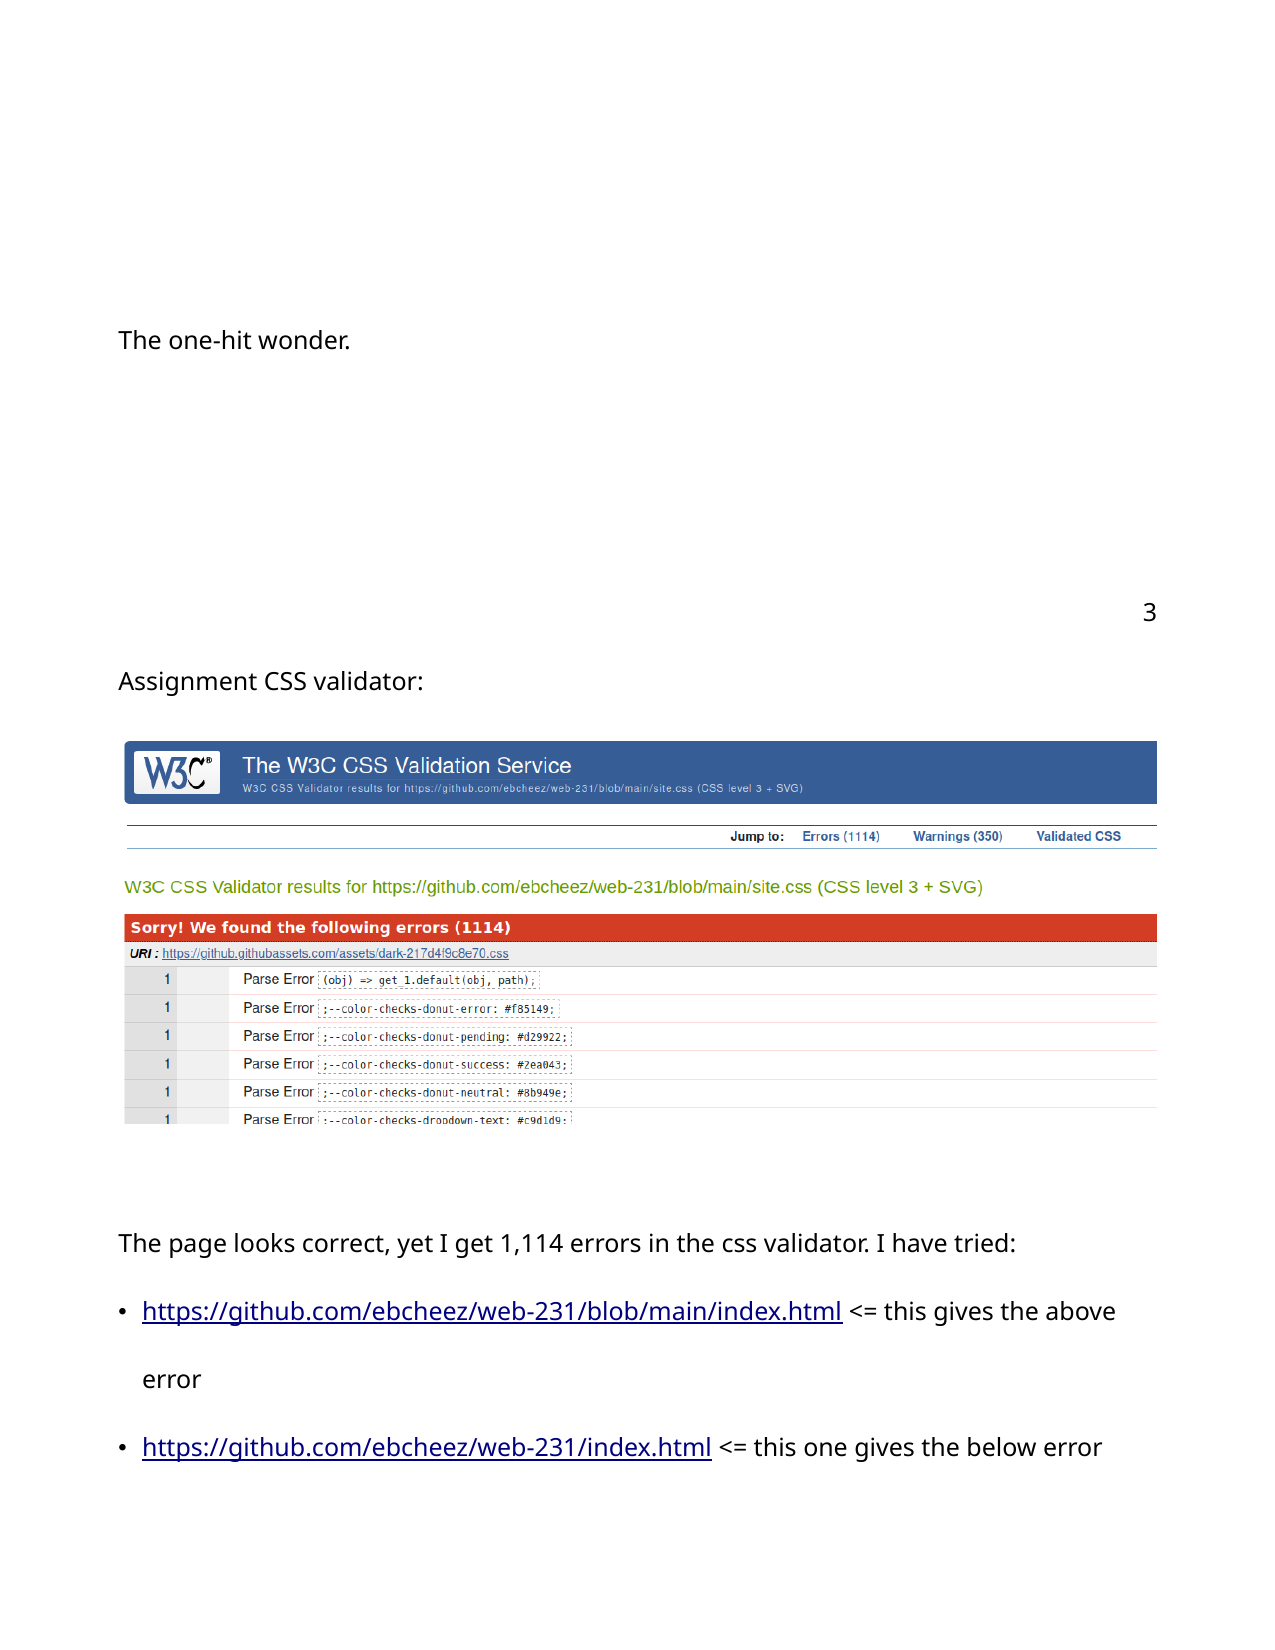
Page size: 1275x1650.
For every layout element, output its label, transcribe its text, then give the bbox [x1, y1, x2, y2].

list https://github.com/ebcheez/web-231/blob/main/index.html <= this gives the above error [118, 1294, 1157, 1396]
text 3 [118, 595, 1157, 629]
list https://github.com/ebcheez/web-231/index.html <= this one gives the below error [118, 1430, 1157, 1464]
text The page looks correct, yet I get 1,114 errors in the css validator. I have tried: [118, 1226, 1157, 1259]
text The one-hit wonder. [118, 322, 1157, 357]
text Assignment CSS validator: [118, 663, 1157, 697]
picture [118, 731, 1157, 1124]
